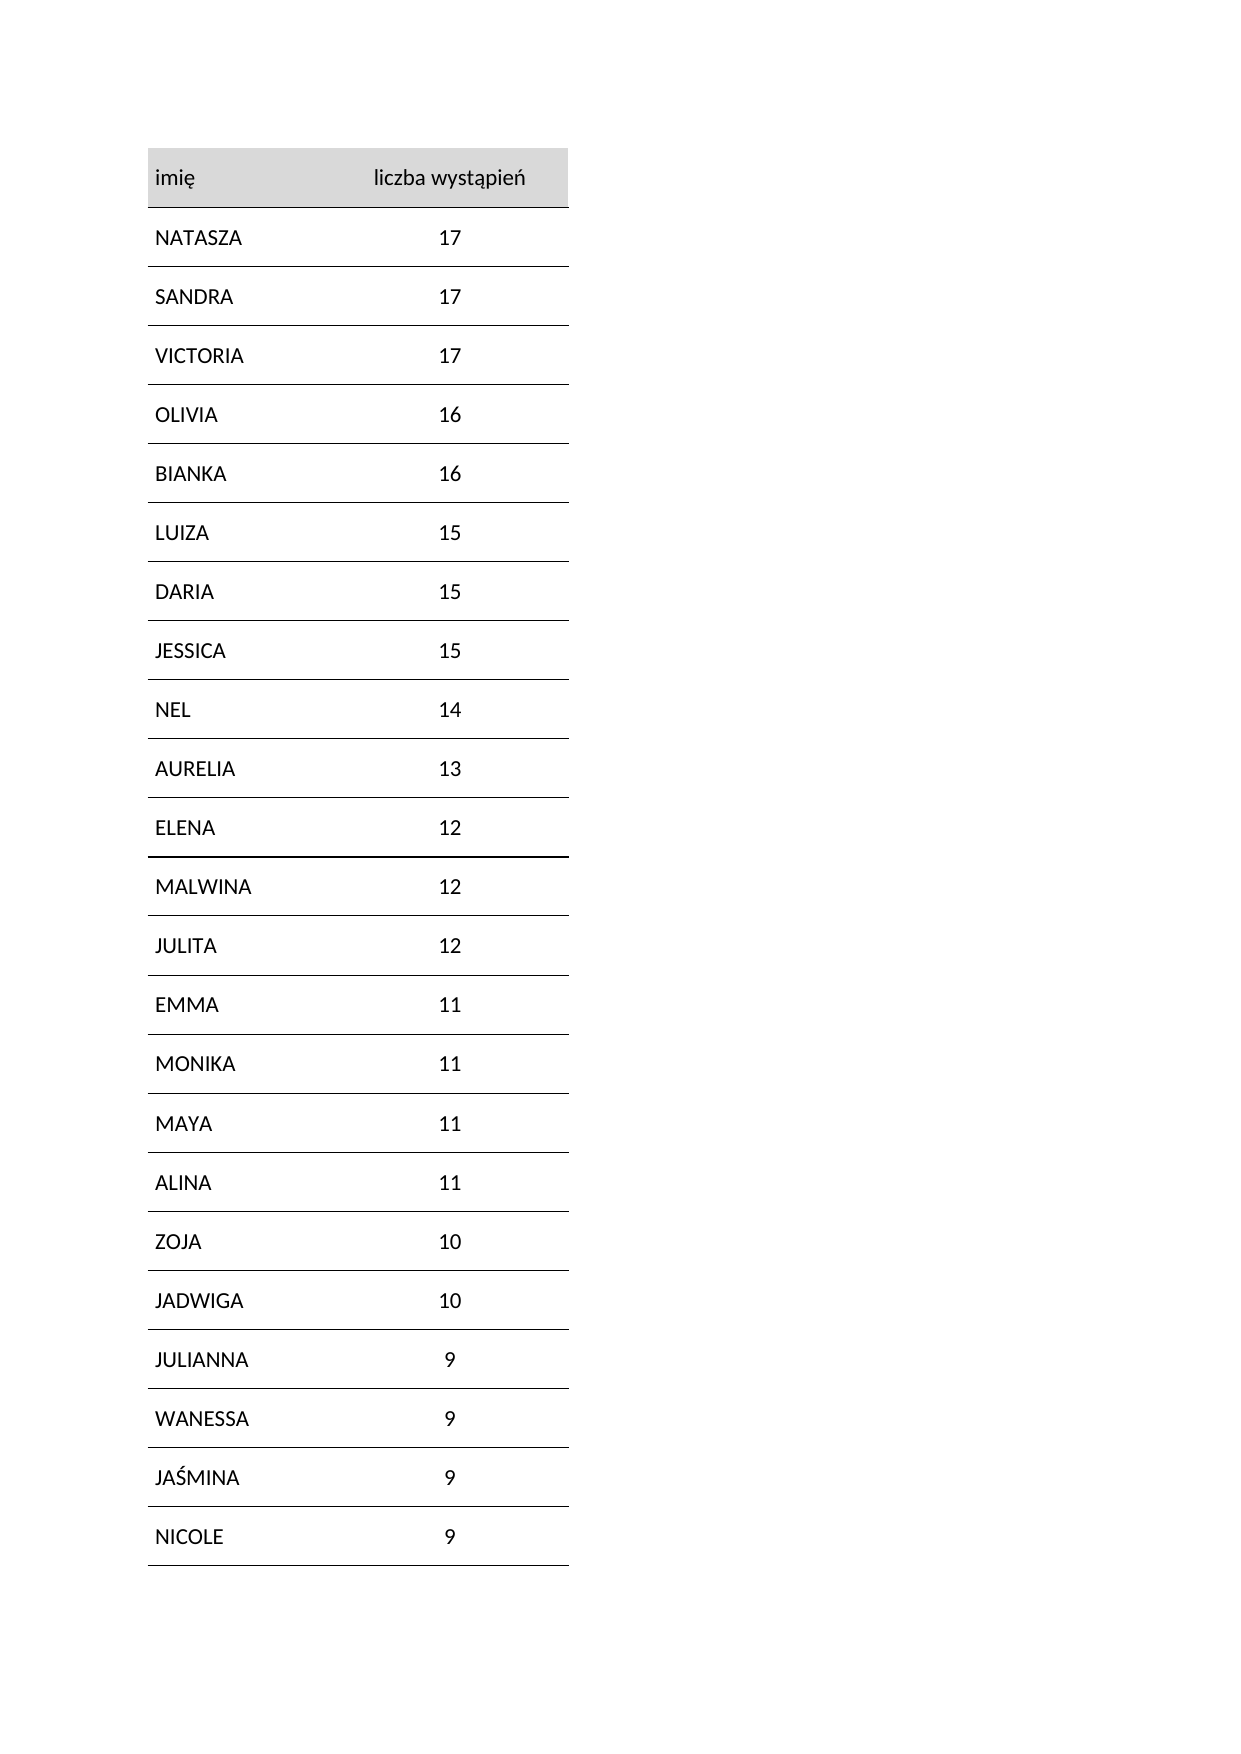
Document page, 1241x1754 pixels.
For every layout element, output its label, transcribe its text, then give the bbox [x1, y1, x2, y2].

table_cell 11 [331, 1035, 568, 1093]
table_cell 9 [331, 1507, 568, 1565]
table_cell JAŚMINA [148, 1448, 331, 1506]
table_cell 17 [331, 267, 568, 325]
table_cell 11 [331, 976, 568, 1033]
table_cell 14 [331, 680, 568, 738]
table_cell 17 [331, 208, 568, 266]
table_cell VICTORIA [148, 326, 331, 384]
table_cell 12 [331, 858, 568, 915]
table_cell 12 [331, 916, 568, 974]
table_cell 10 [331, 1271, 568, 1329]
table_cell 11 [331, 1094, 568, 1152]
table_cell JADWIGA [148, 1271, 331, 1329]
table_cell JESSICA [148, 621, 331, 679]
table_cell 16 [331, 385, 568, 443]
table_cell 15 [331, 503, 568, 561]
table_cell 15 [331, 562, 568, 620]
table_cell NICOLE [148, 1507, 331, 1565]
table_cell DARIA [148, 562, 331, 620]
table_cell 13 [331, 739, 568, 797]
table_cell AURELIA [148, 739, 331, 797]
table_cell 9 [331, 1330, 568, 1388]
table_cell JULIANNA [148, 1330, 331, 1388]
table_cell 9 [331, 1448, 568, 1506]
table_cell ZOJA [148, 1212, 331, 1270]
table_cell 16 [331, 444, 568, 502]
table_cell 10 [331, 1212, 568, 1270]
table_cell BIANKA [148, 444, 331, 502]
table_cell SANDRA [148, 267, 331, 325]
table_cell ELENA [148, 798, 331, 856]
table_cell EMMA [148, 976, 331, 1033]
table_cell WANESSA [148, 1389, 331, 1447]
table_header imię [148, 148, 331, 207]
table_cell MALWINA [148, 858, 331, 915]
table_header liczba wystąpień [331, 148, 568, 207]
table_cell ALINA [148, 1153, 331, 1211]
table_cell 15 [331, 621, 568, 679]
table_cell 12 [331, 798, 568, 856]
table_cell JULITA [148, 916, 331, 974]
table_cell LUIZA [148, 503, 331, 561]
table_cell 11 [331, 1153, 568, 1211]
table_cell 9 [331, 1389, 568, 1447]
table_cell OLIVIA [148, 385, 331, 443]
table_cell MAYA [148, 1094, 331, 1152]
table_cell MONIKA [148, 1035, 331, 1093]
table_cell NATASZA [148, 208, 331, 266]
table_cell NEL [148, 680, 331, 738]
table_cell 17 [331, 326, 568, 384]
